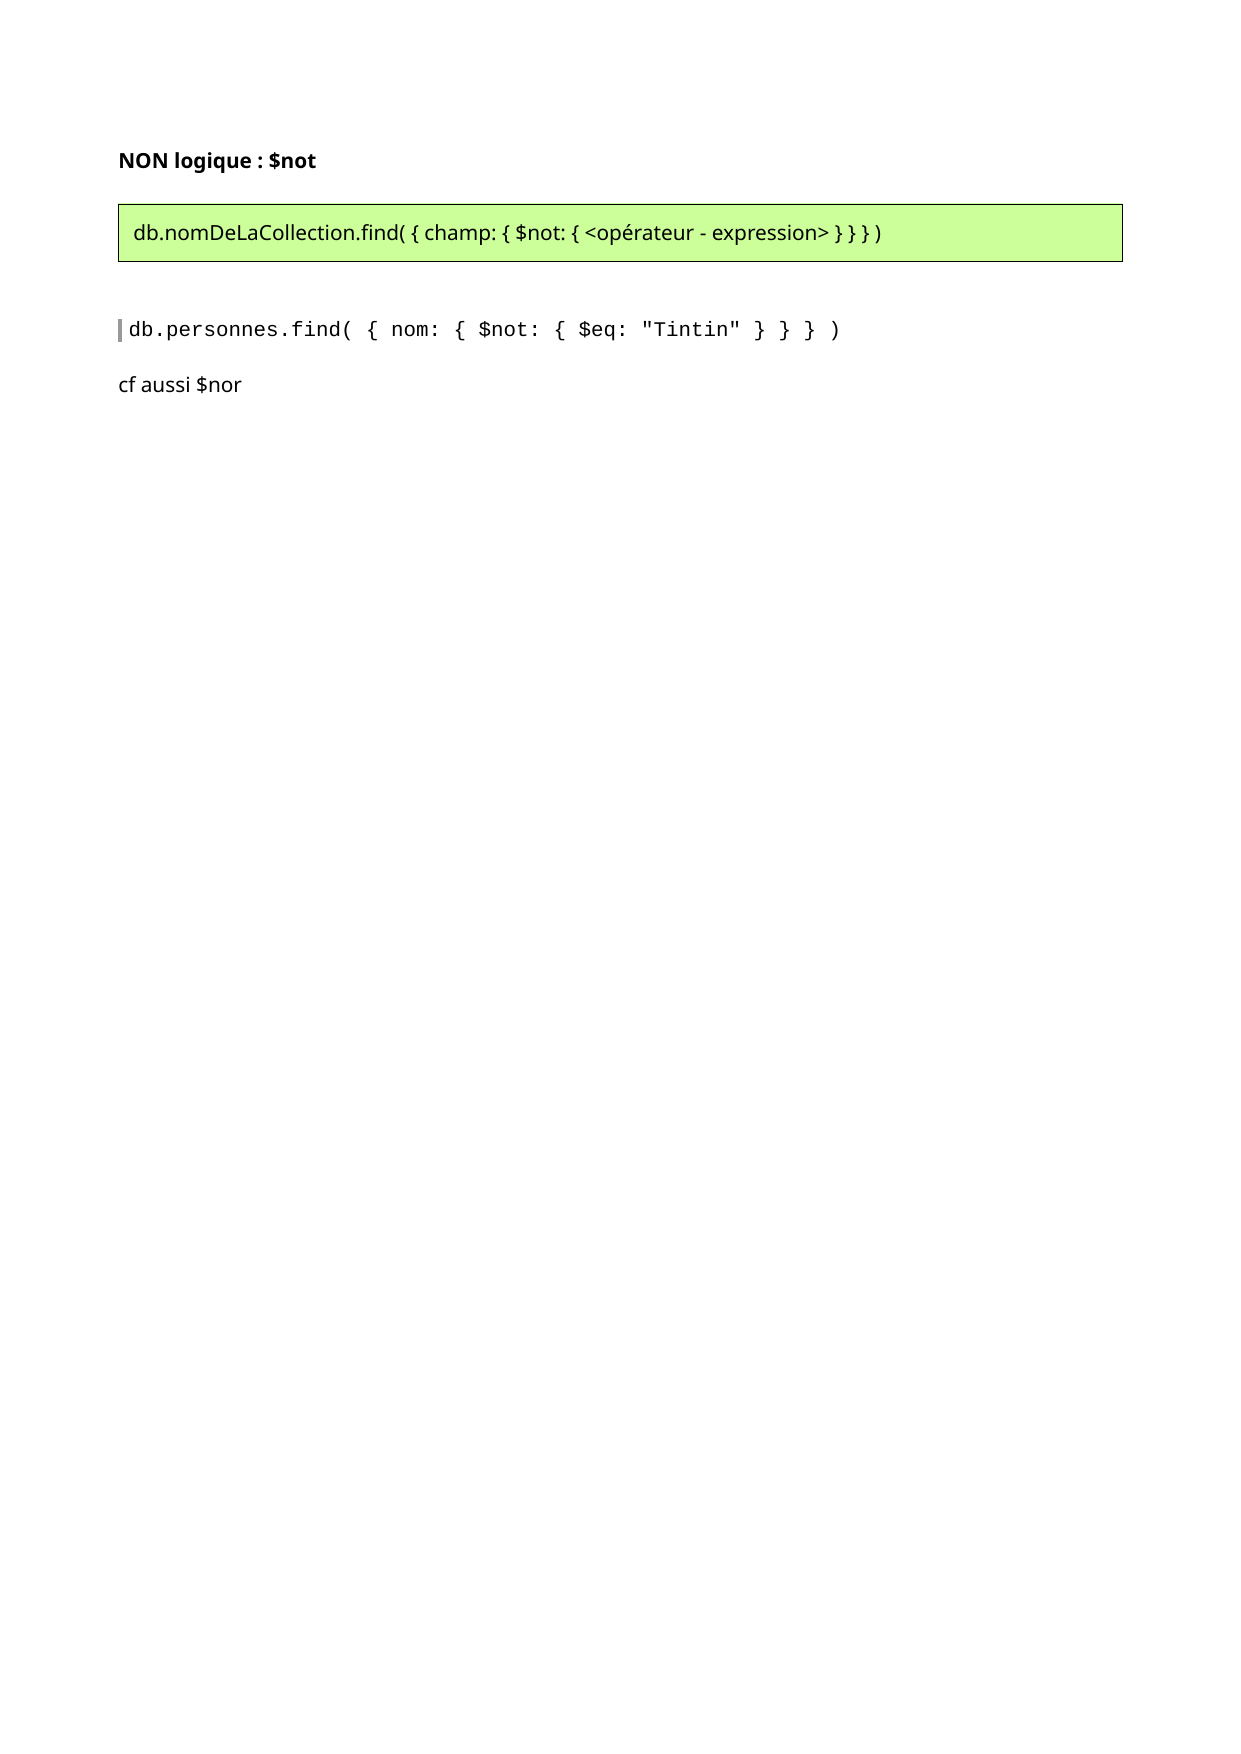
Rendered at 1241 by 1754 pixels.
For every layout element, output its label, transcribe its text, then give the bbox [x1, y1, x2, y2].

text db.nomDeLaCollection.find( { champ: { $not: { <opérateur - expression> } } } ) [119, 205, 1122, 261]
text NON logique : $not [118, 147, 1122, 175]
text db.personnes.find( { nom: { $not: { $eq: "Tintin" } } } ) [118, 318, 1122, 342]
text cf aussi $nor [118, 371, 1122, 399]
